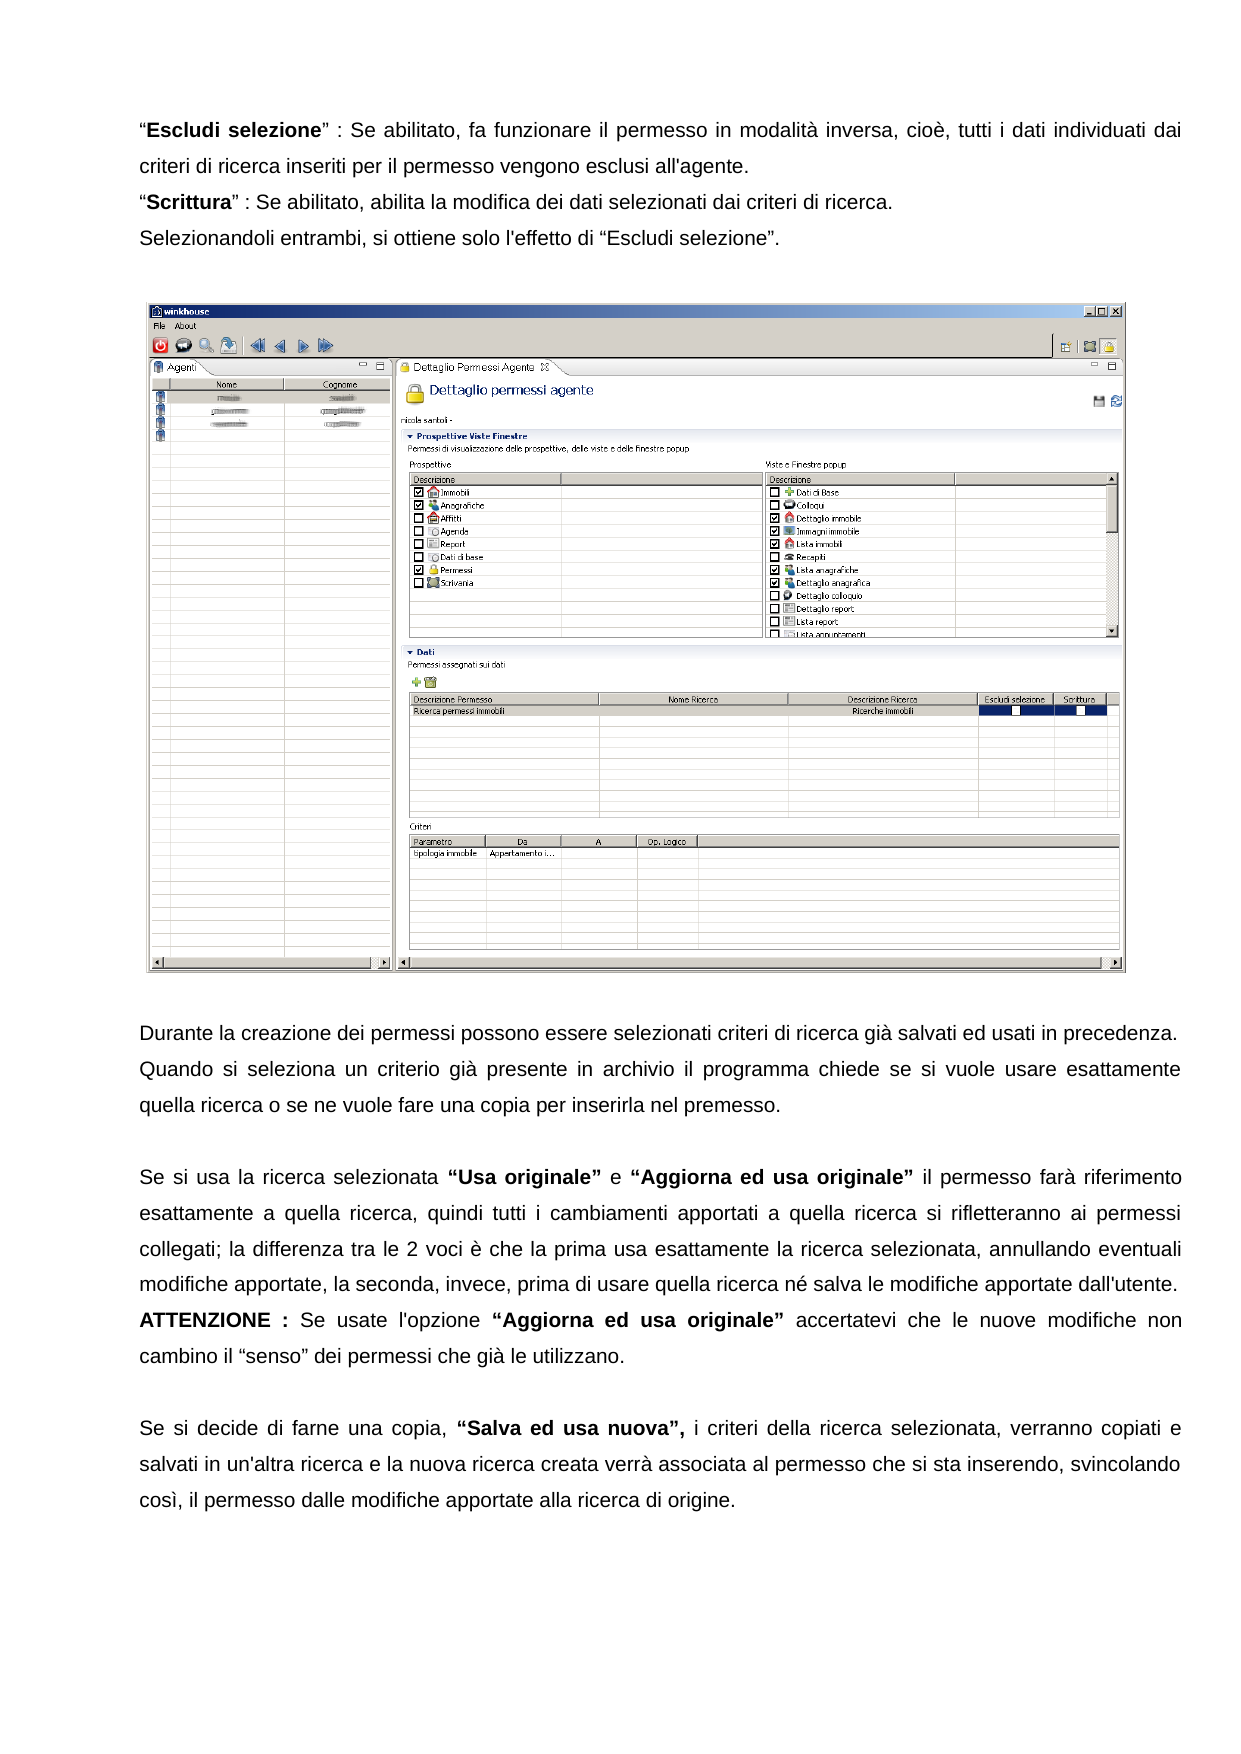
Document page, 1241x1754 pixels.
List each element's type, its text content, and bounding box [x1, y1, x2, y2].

list “Escludi selezione” : Se abilitato, fa funzionare il permesso in modalità inversa, cioè, tutti i dati individuati dai criteri di ricerca inseriti per il permesso vengono esclusi all'agente. [102, 118, 1183, 178]
picture [146, 302, 1126, 973]
list “Scrittura” : Se abilitato, abilita la modifica dei dati selezionati dai criteri di ricerca. [102, 190, 1183, 214]
text Durante la creazione dei permessi possono essere selezionati criteri di ricerca già salvati ed usati in precedenza. [139, 1021, 1183, 1045]
text ATTENZIONE : Se usate l'opzione “Aggiorna ed usa originale” accertatevi che le nuove modifiche non cambino il “senso” dei permessi che già le utilizzano. [139, 1308, 1183, 1368]
text Se si decide di farne una copia, “Salva ed usa nuova”, i criteri della ricerca selezionata, verranno copiati e salvati in un'altra ricerca e la nuova ricerca creata verrà associata al permesso che si sta inserendo, svincolando così, il permesso dalle modifiche apportate alla ricerca di origine. [139, 1416, 1183, 1512]
text Quando si seleziona un criterio già presente in archivio il programma chiede se si vuole usare esattamente quella ricerca o se ne vuole fare una copia per inserirla nel premesso. [139, 1057, 1183, 1117]
list Selezionandoli entrambi, si ottiene solo l'effetto di “Escludi selezione”. [102, 226, 1183, 250]
text Se si usa la ricerca selezionata “Usa originale” e “Aggiorna ed usa originale” il permesso farà riferimento esattamente a quella ricerca, quindi tutti i cambiamenti apportati a quella ricerca si rifletteranno ai permessi collegati; la differenza tra le 2 voci è che la prima usa esattamente la ricerca selezionata, annullando eventuali modifiche apportate, la seconda, invece, prima di usare quella ricerca né salva le modifiche apportate dall'utente. [139, 1164, 1183, 1296]
